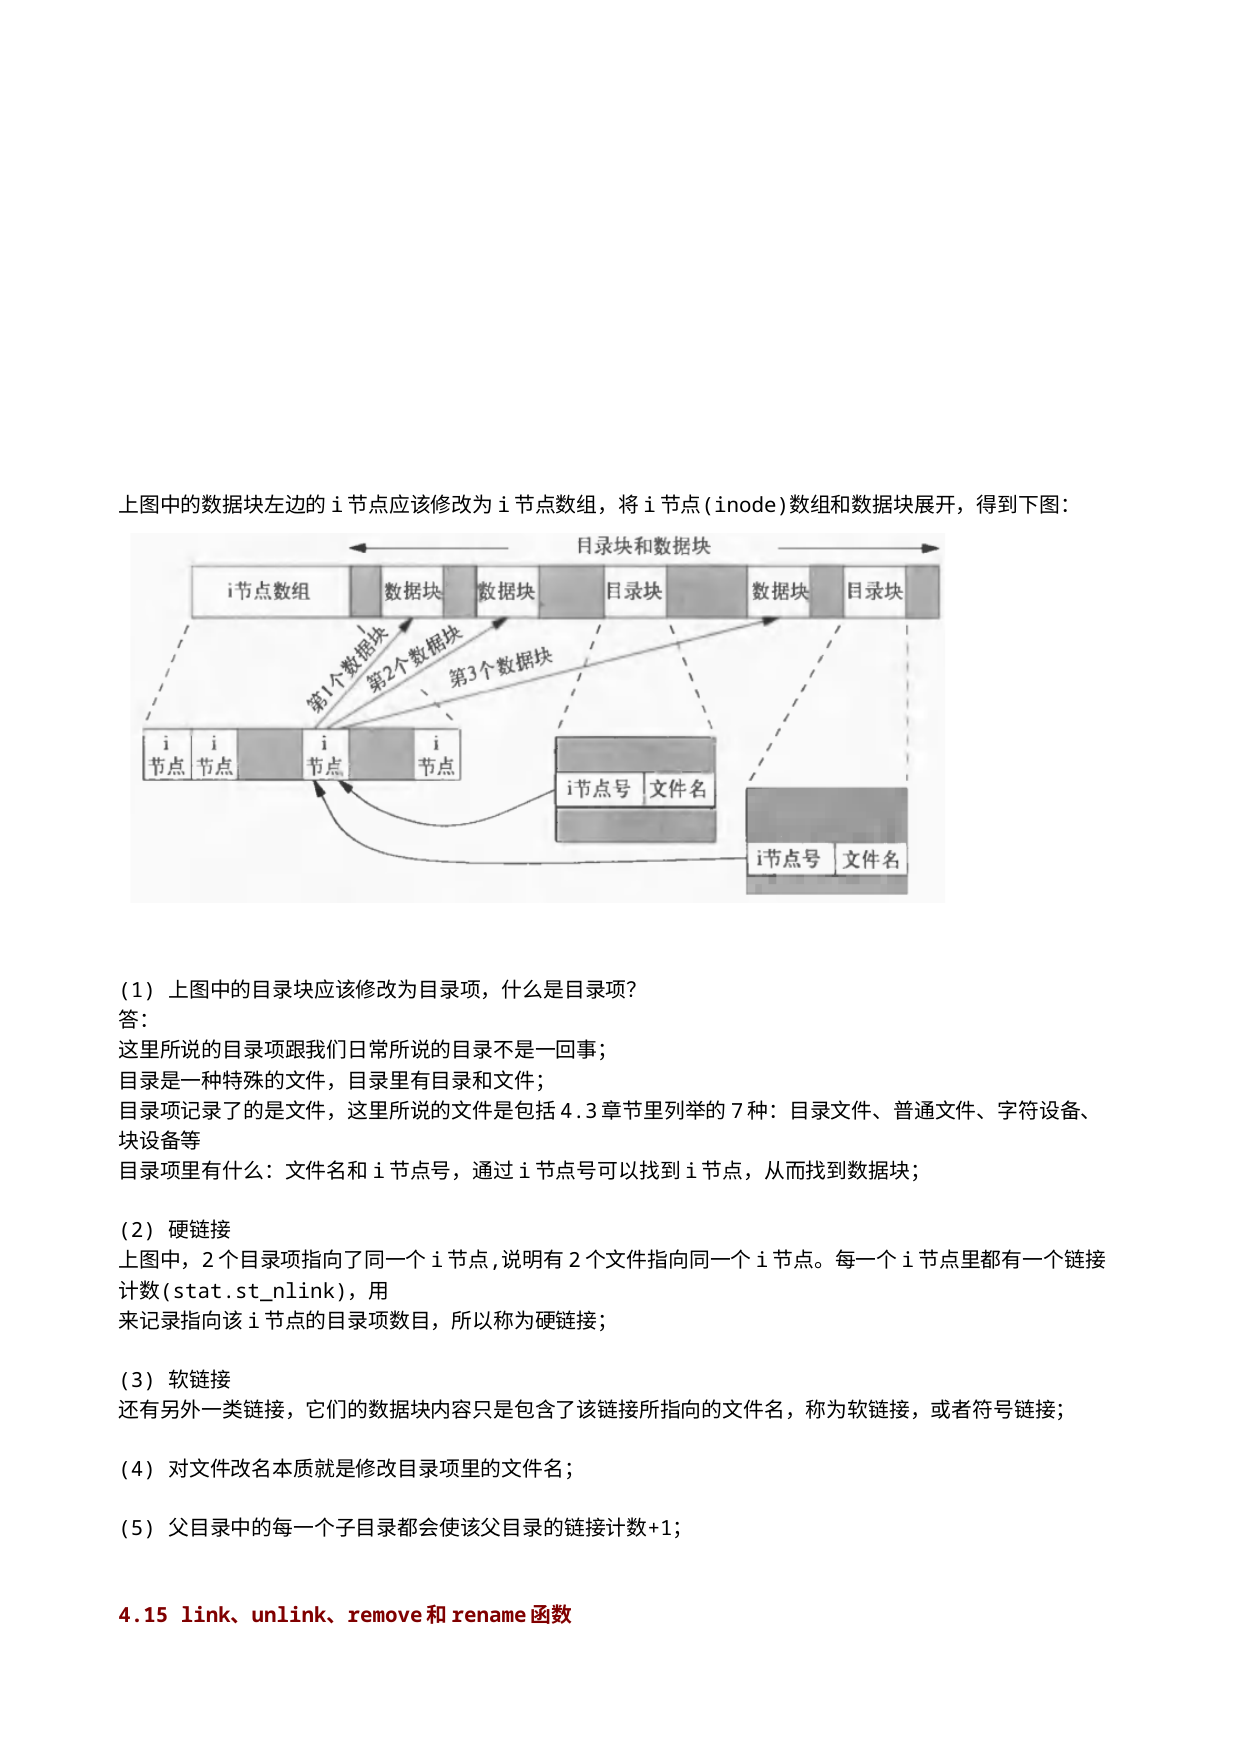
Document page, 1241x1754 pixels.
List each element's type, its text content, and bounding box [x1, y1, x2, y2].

text 这里所说的目录项跟我们日常所说的目录不是一回事； [118, 1034, 1122, 1064]
picture [130, 533, 946, 903]
text (4) 对文件改名本质就是修改目录项里的文件名； [118, 1452, 1122, 1482]
text 来记录指向该i节点的目录项数目，所以称为硬链接； [118, 1304, 1122, 1334]
text 还有另外一类链接，它们的数据块内容只是包含了该链接所指向的文件名，称为软链接，或者符号链接； [118, 1393, 1122, 1423]
text 上图中的数据块左边的i节点应该修改为i节点数组，将i节点(inode)数组和数据块展开，得到下图： [118, 488, 1122, 518]
text 4.15 link、unlink、remove和rename函数 [118, 1598, 1122, 1628]
text (2) 硬链接 [118, 1213, 1122, 1244]
text (3) 软链接 [118, 1363, 1122, 1393]
text 答： [118, 1003, 1122, 1034]
text 目录项记录了的是文件，这里所说的文件是包括4.3章节里列举的7种：目录文件、普通文件、字符设备、块设备等 [118, 1094, 1122, 1154]
text (5) 父目录中的每一个子目录都会使该父目录的链接计数+1； [118, 1511, 1122, 1541]
text 上图中，2个目录项指向了同一个i节点,说明有2个文件指向同一个i节点。每一个i节点里都有一个链接计数(stat.st_nlink)，用 [118, 1244, 1122, 1304]
text 目录是一种特殊的文件，目录里有目录和文件； [118, 1064, 1122, 1094]
text 目录项里有什么：文件名和i节点号，通过i节点号可以找到i节点，从而找到数据块； [118, 1154, 1122, 1185]
text (1) 上图中的目录块应该修改为目录项，什么是目录项？ [118, 973, 1122, 1003]
